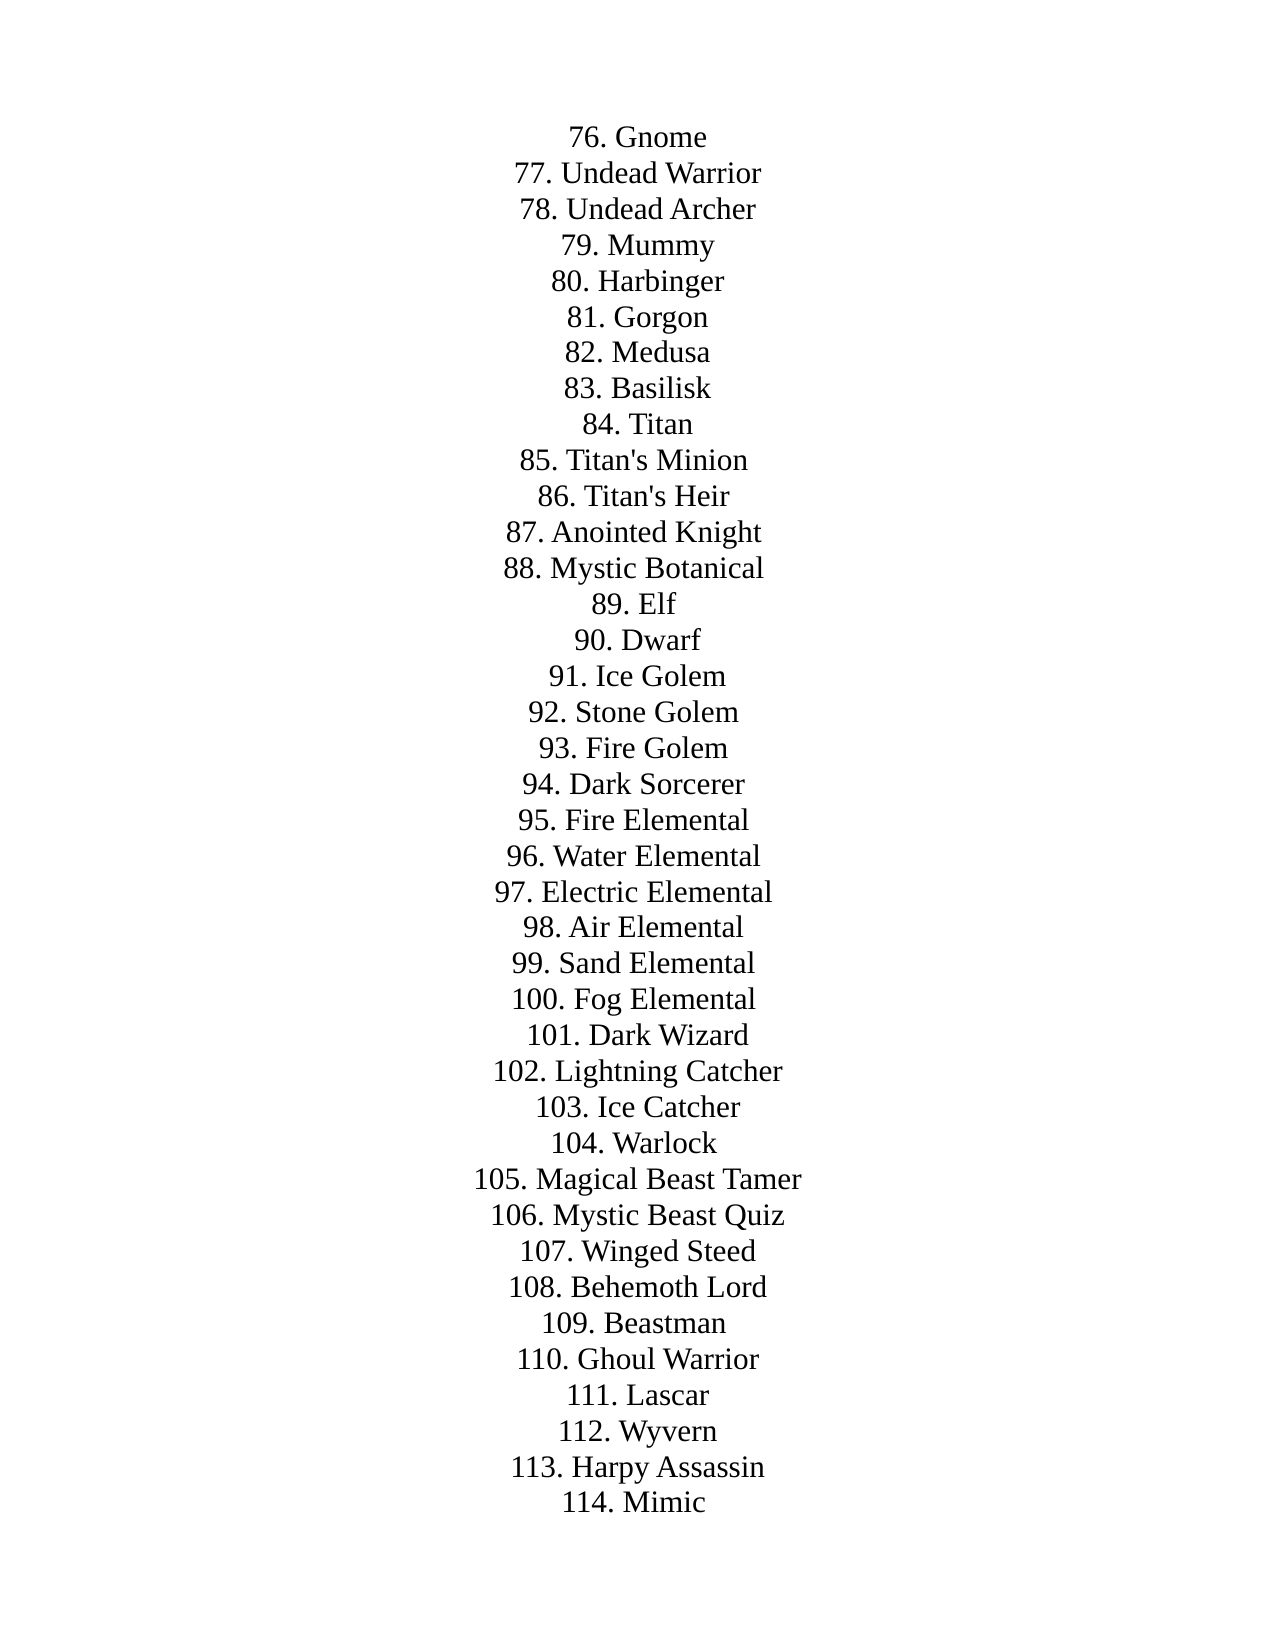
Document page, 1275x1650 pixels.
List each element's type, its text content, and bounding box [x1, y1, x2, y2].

text 76. Gnome 77. Undead Warrior 78. Undead Archer 79. Mummy 80. Harbinger 81. Gorgon 82. Medusa 83. Basilisk 84. Titan 85. Titan's Minion 86. Titan's Heir 87. Anointed Knight 88. Mystic Botanical 89. Elf 90. Dwarf 91. Ice Golem 92. Stone Golem 93. Fire Golem 94. Dark Sorcerer 95. Fire Elemental 96. Water Elemental 97. Electric Elemental 98. Air Elemental 99. Sand Elemental 100. Fog Elemental 101. Dark Wizard 102. Lightning Catcher 103. Ice Catcher 104. Warlock 105. Magical Beast Tamer 106. Mystic Beast Quiz 107. Winged Steed 108. Behemoth Lord 109. Beastman 110. Ghoul Warrior 111. Lascar 112. Wyvern 113. Harpy Assassin 114. Mimic [118, 118, 1157, 1520]
